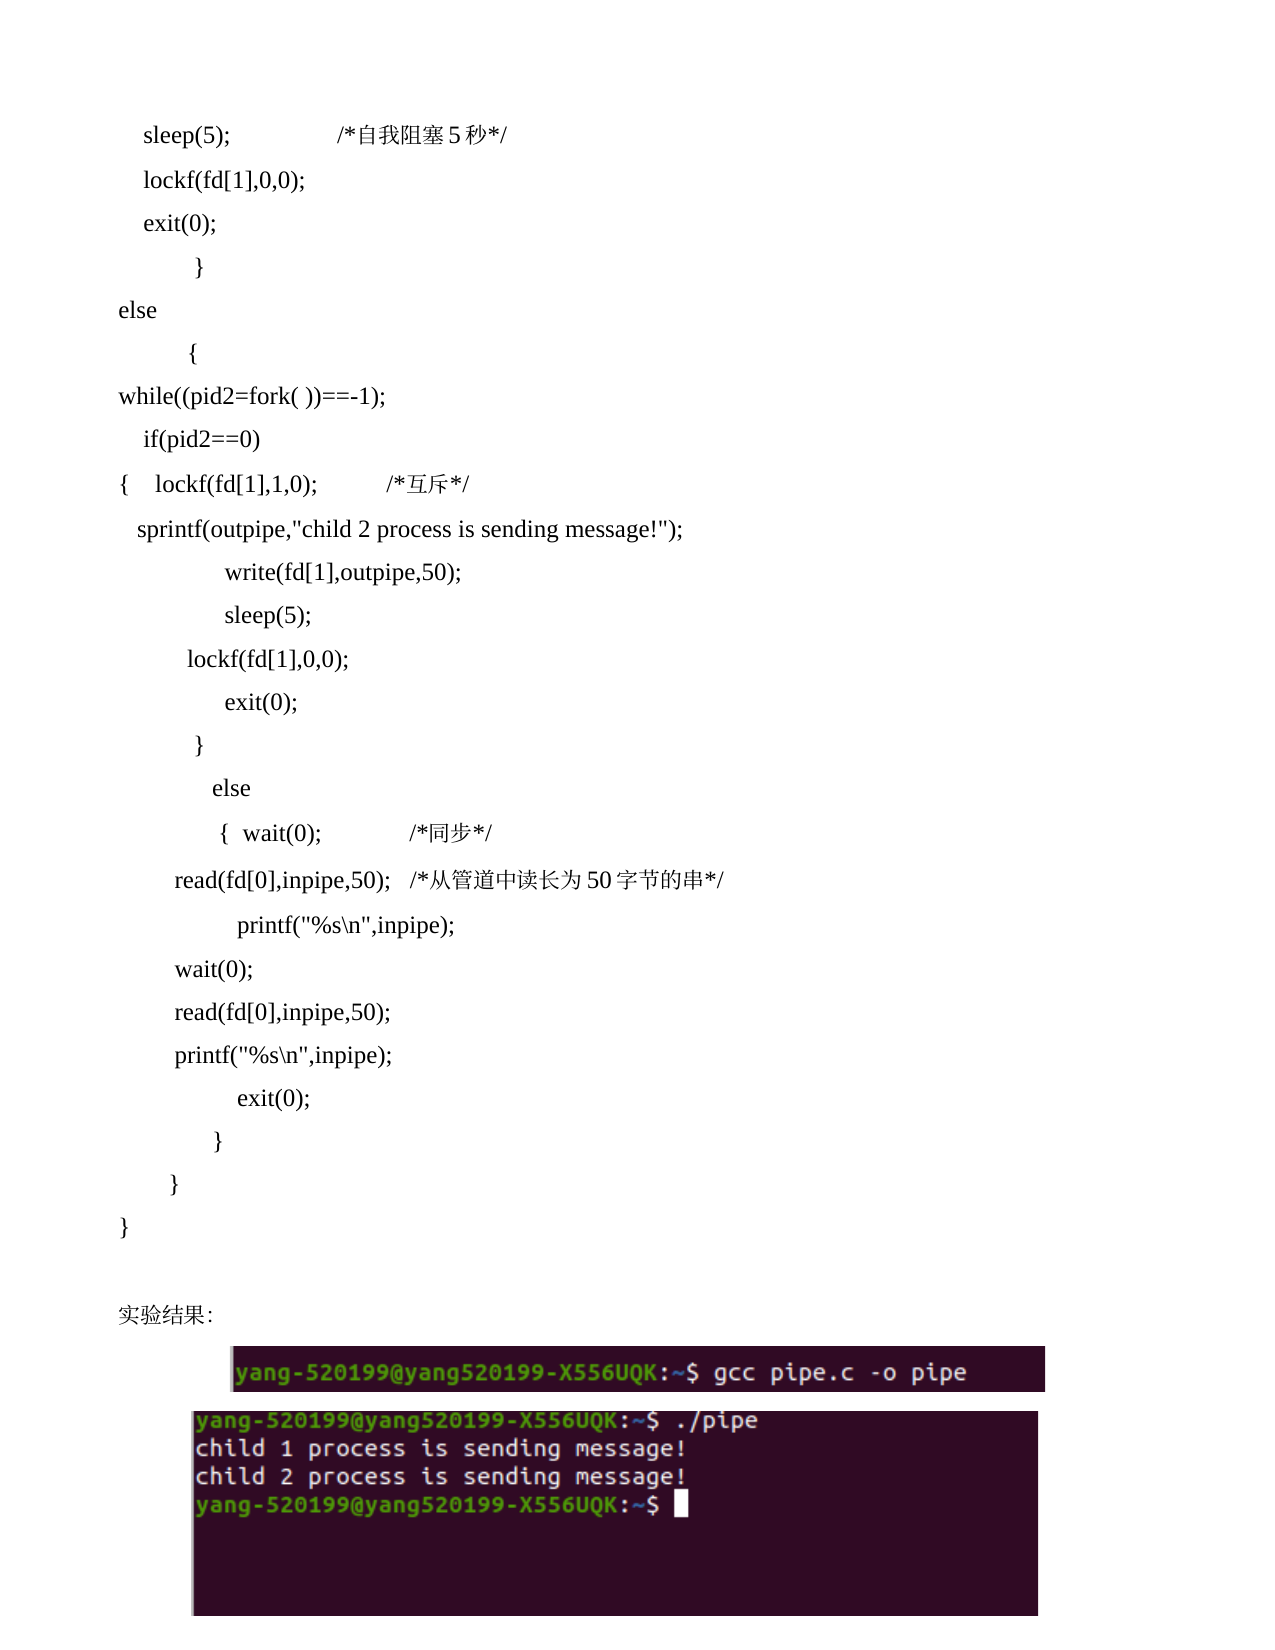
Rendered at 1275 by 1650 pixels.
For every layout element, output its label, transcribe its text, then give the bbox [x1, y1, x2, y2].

text sleep(5); /*自我阻塞5秒*/ [118, 118, 1157, 149]
text exit(0); [118, 1083, 1157, 1112]
text { lockf(fd[1],1,0); /*互斥*/ [118, 467, 1157, 499]
text { wait(0); /*同步*/ [118, 816, 1157, 848]
text exit(0); [118, 208, 1157, 237]
text if(pid2==0) [118, 424, 1157, 453]
text while((pid2=fork( ))==-1); [118, 381, 1157, 410]
text sleep(5); [118, 601, 1157, 629]
text } [118, 1169, 1157, 1198]
text sprintf(outpipe,"child 2 process is sending message!"); [118, 514, 1157, 543]
text lockf(fd[1],0,0); [118, 165, 1157, 194]
text 实验结果： [118, 1299, 1157, 1330]
text } [118, 1212, 1157, 1241]
picture [191, 1411, 1039, 1616]
text printf("%s\n",inpipe); [118, 911, 1157, 939]
picture [229, 1346, 1046, 1392]
text } [118, 1126, 1157, 1155]
text } [118, 730, 1157, 759]
text printf("%s\n",inpipe); [118, 1040, 1157, 1069]
text read(fd[0],inpipe,50); [118, 997, 1157, 1026]
text } [118, 252, 1157, 280]
text else [118, 295, 1157, 323]
text wait(0); [118, 954, 1157, 982]
text lockf(fd[1],0,0); [118, 644, 1157, 672]
text read(fd[0],inpipe,50); /*从管道中读长为50字节的串*/ [118, 863, 1157, 895]
text write(fd[1],outpipe,50); [118, 557, 1157, 586]
text { [118, 338, 1157, 367]
text exit(0); [118, 687, 1157, 716]
text else [118, 773, 1157, 802]
